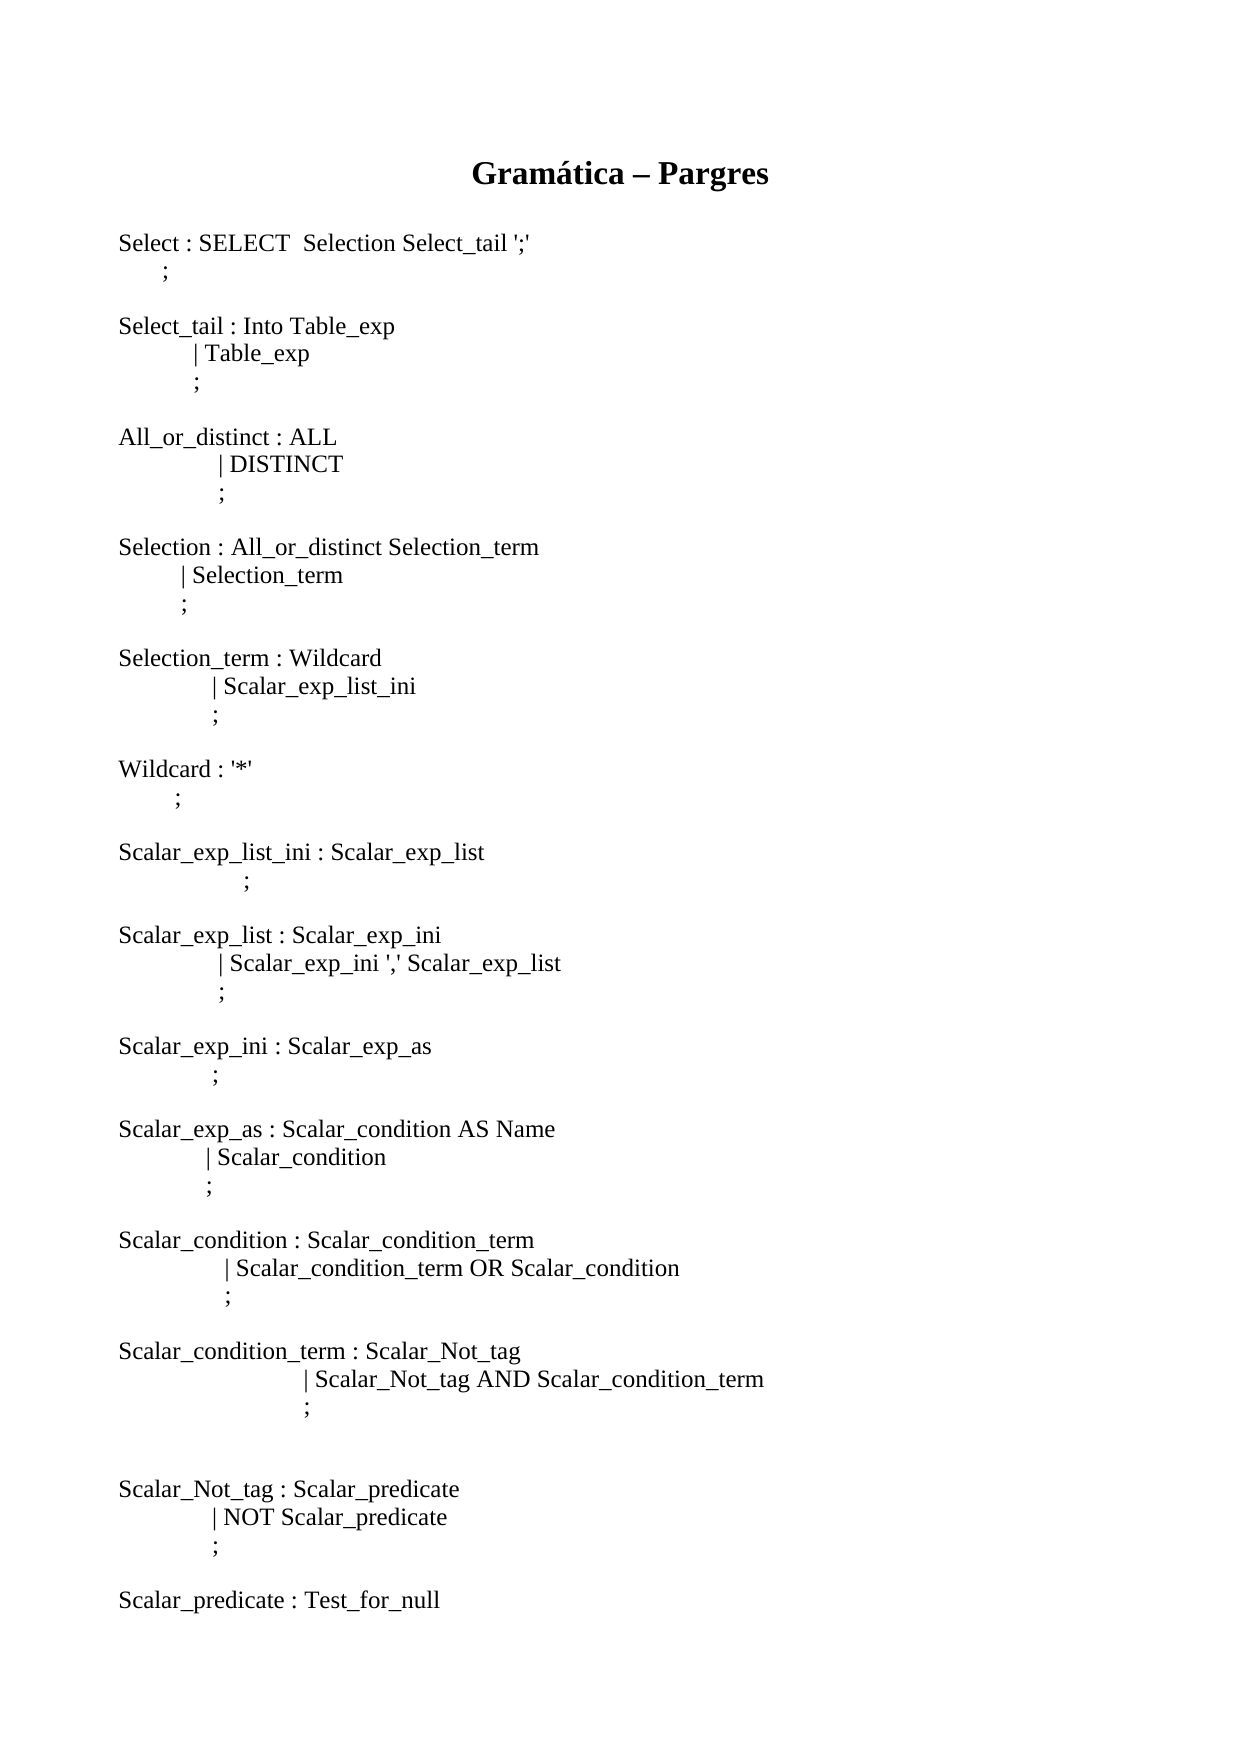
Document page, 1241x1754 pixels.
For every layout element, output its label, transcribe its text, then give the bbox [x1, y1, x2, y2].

text Scalar_condition : Scalar_condition_term [118, 1226, 1122, 1254]
text ; [118, 700, 1122, 727]
text Selection : All_or_distinct Selection_term [118, 533, 1122, 561]
text | DISTINCT [118, 450, 1122, 478]
text Scalar_exp_list : Scalar_exp_ini [118, 921, 1122, 949]
text Gramática – Pargres [118, 155, 1122, 192]
text ; [118, 1531, 1122, 1559]
text ; [118, 977, 1122, 1004]
text All_or_distinct : ALL [118, 423, 1122, 450]
text ; [118, 478, 1122, 506]
text ; [118, 256, 1122, 284]
text ; [118, 1282, 1122, 1309]
text Scalar_condition_term : Scalar_Not_tag [118, 1337, 1122, 1365]
text Selection_term : Wildcard [118, 644, 1122, 672]
text ; [118, 367, 1122, 395]
text | Scalar_Not_tag AND Scalar_condition_term [118, 1365, 1122, 1392]
text | Scalar_condition [118, 1143, 1122, 1171]
text Select_tail : Into Table_exp [118, 312, 1122, 339]
text Scalar_exp_list_ini : Scalar_exp_list [118, 838, 1122, 866]
text ; [118, 1392, 1122, 1420]
text | Scalar_condition_term OR Scalar_condition [118, 1254, 1122, 1282]
text | Table_exp [118, 339, 1122, 367]
text | Scalar_exp_ini ',' Scalar_exp_list [118, 949, 1122, 977]
text ; [118, 783, 1122, 811]
text ; [118, 1171, 1122, 1198]
text Select : SELECT Selection Select_tail ';' [118, 229, 1122, 256]
text | NOT Scalar_predicate [118, 1503, 1122, 1531]
text Scalar_exp_as : Scalar_condition AS Name [118, 1115, 1122, 1143]
text Scalar_exp_ini : Scalar_exp_as [118, 1032, 1122, 1060]
text Scalar_Not_tag : Scalar_predicate [118, 1476, 1122, 1503]
text | Scalar_exp_list_ini [118, 672, 1122, 700]
text ; [118, 866, 1122, 894]
text Wildcard : '*' [118, 755, 1122, 783]
text | Selection_term [118, 561, 1122, 589]
text ; [118, 589, 1122, 617]
text ; [118, 1060, 1122, 1088]
text Scalar_predicate : Test_for_null [118, 1586, 1122, 1614]
